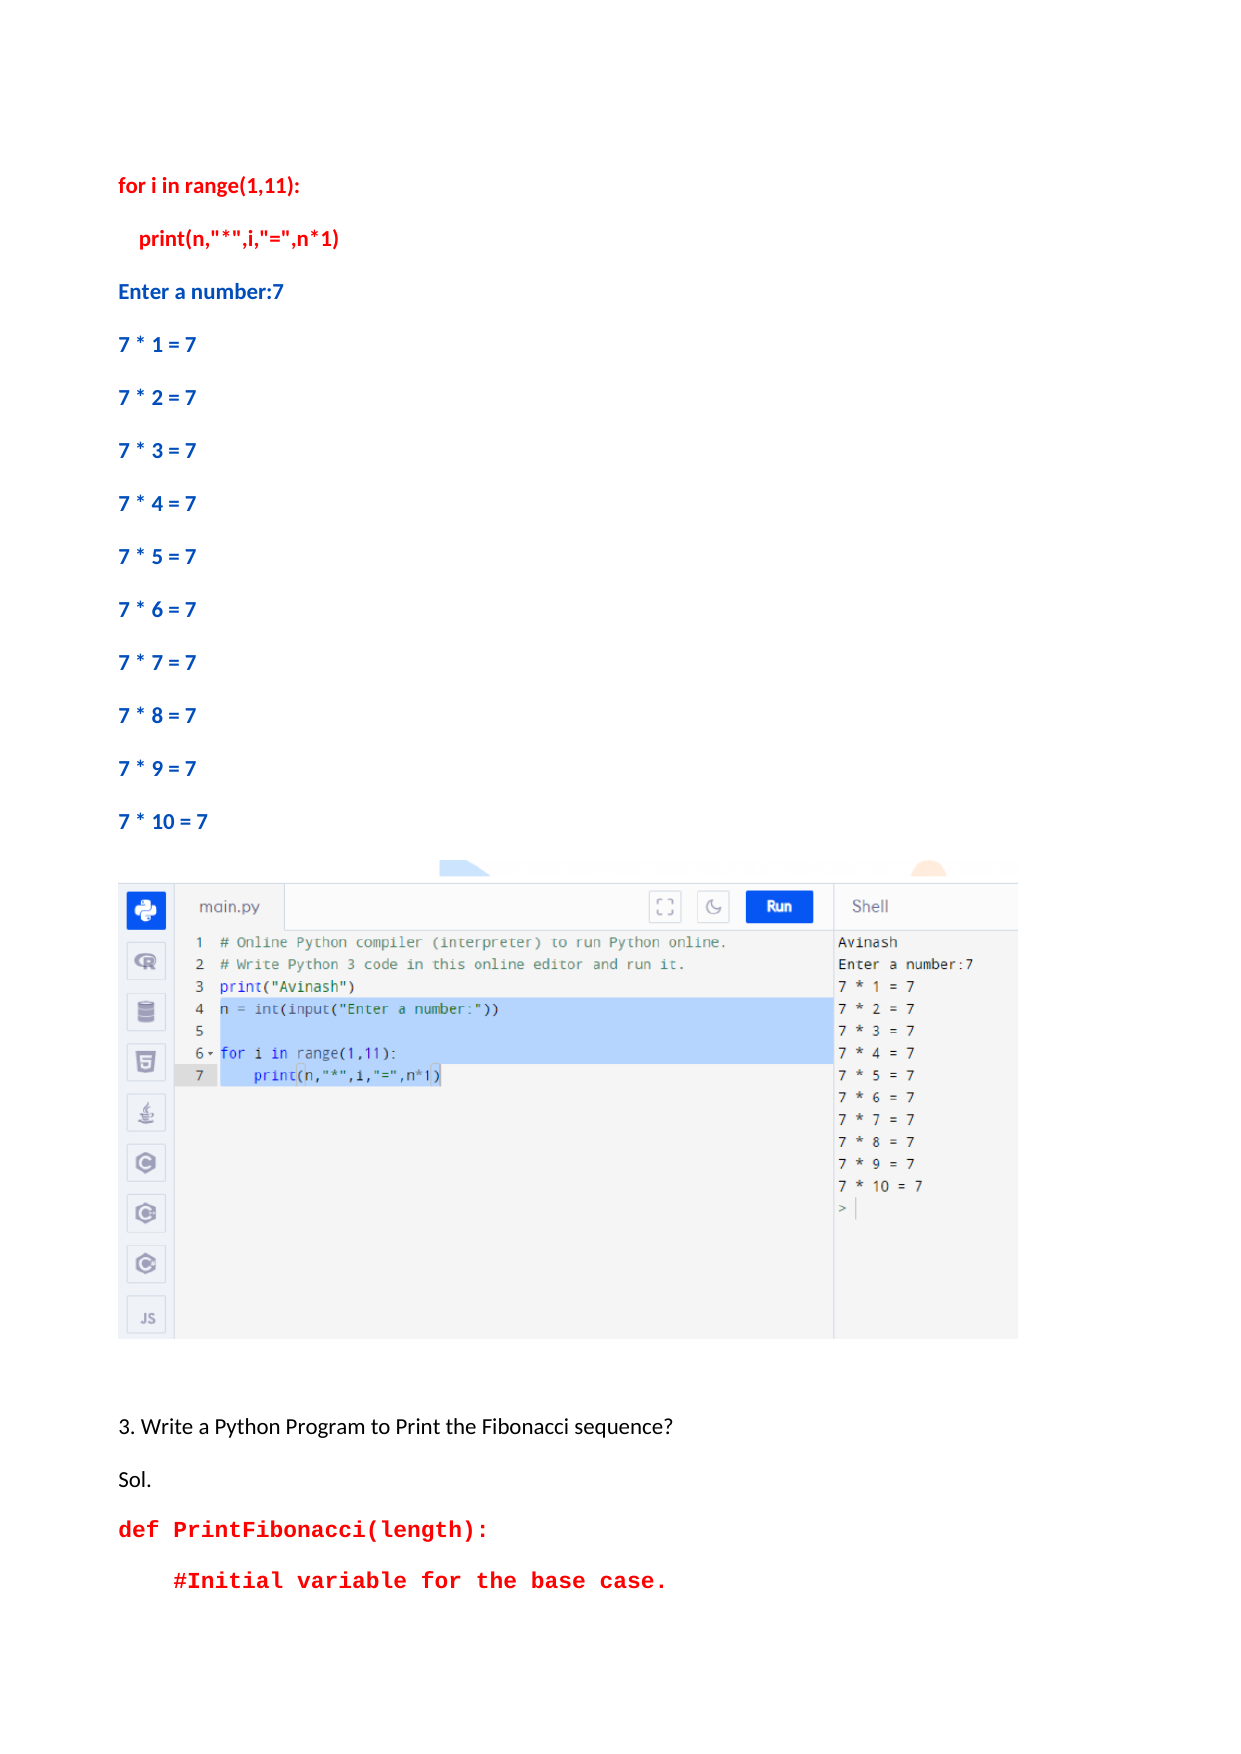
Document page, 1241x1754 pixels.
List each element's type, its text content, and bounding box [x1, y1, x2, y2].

text 7 * 4 = 7 [118, 489, 1122, 517]
text Enter a number:7 [118, 277, 1122, 305]
text for i in range(1,11): [118, 171, 1122, 199]
text def PrintFibonacci(length): [118, 1518, 1122, 1544]
text 3. Write a Python Program to Print the Fibonacci sequence? [118, 1412, 1122, 1440]
text 7 * 10 = 7 [118, 807, 1122, 835]
text 7 * 2 = 7 [118, 383, 1122, 411]
text 7 * 5 = 7 [118, 542, 1122, 570]
text 7 * 3 = 7 [118, 436, 1122, 464]
text #Initial variable for the base case. [118, 1569, 1122, 1595]
text 7 * 9 = 7 [118, 754, 1122, 782]
text 7 * 8 = 7 [118, 701, 1122, 729]
text 7 * 6 = 7 [118, 595, 1122, 623]
text 7 * 1 = 7 [118, 330, 1122, 358]
text Sol. [118, 1465, 1122, 1493]
text 7 * 7 = 7 [118, 648, 1122, 676]
text print(n,"*",i,"=",n*1) [118, 224, 1122, 252]
